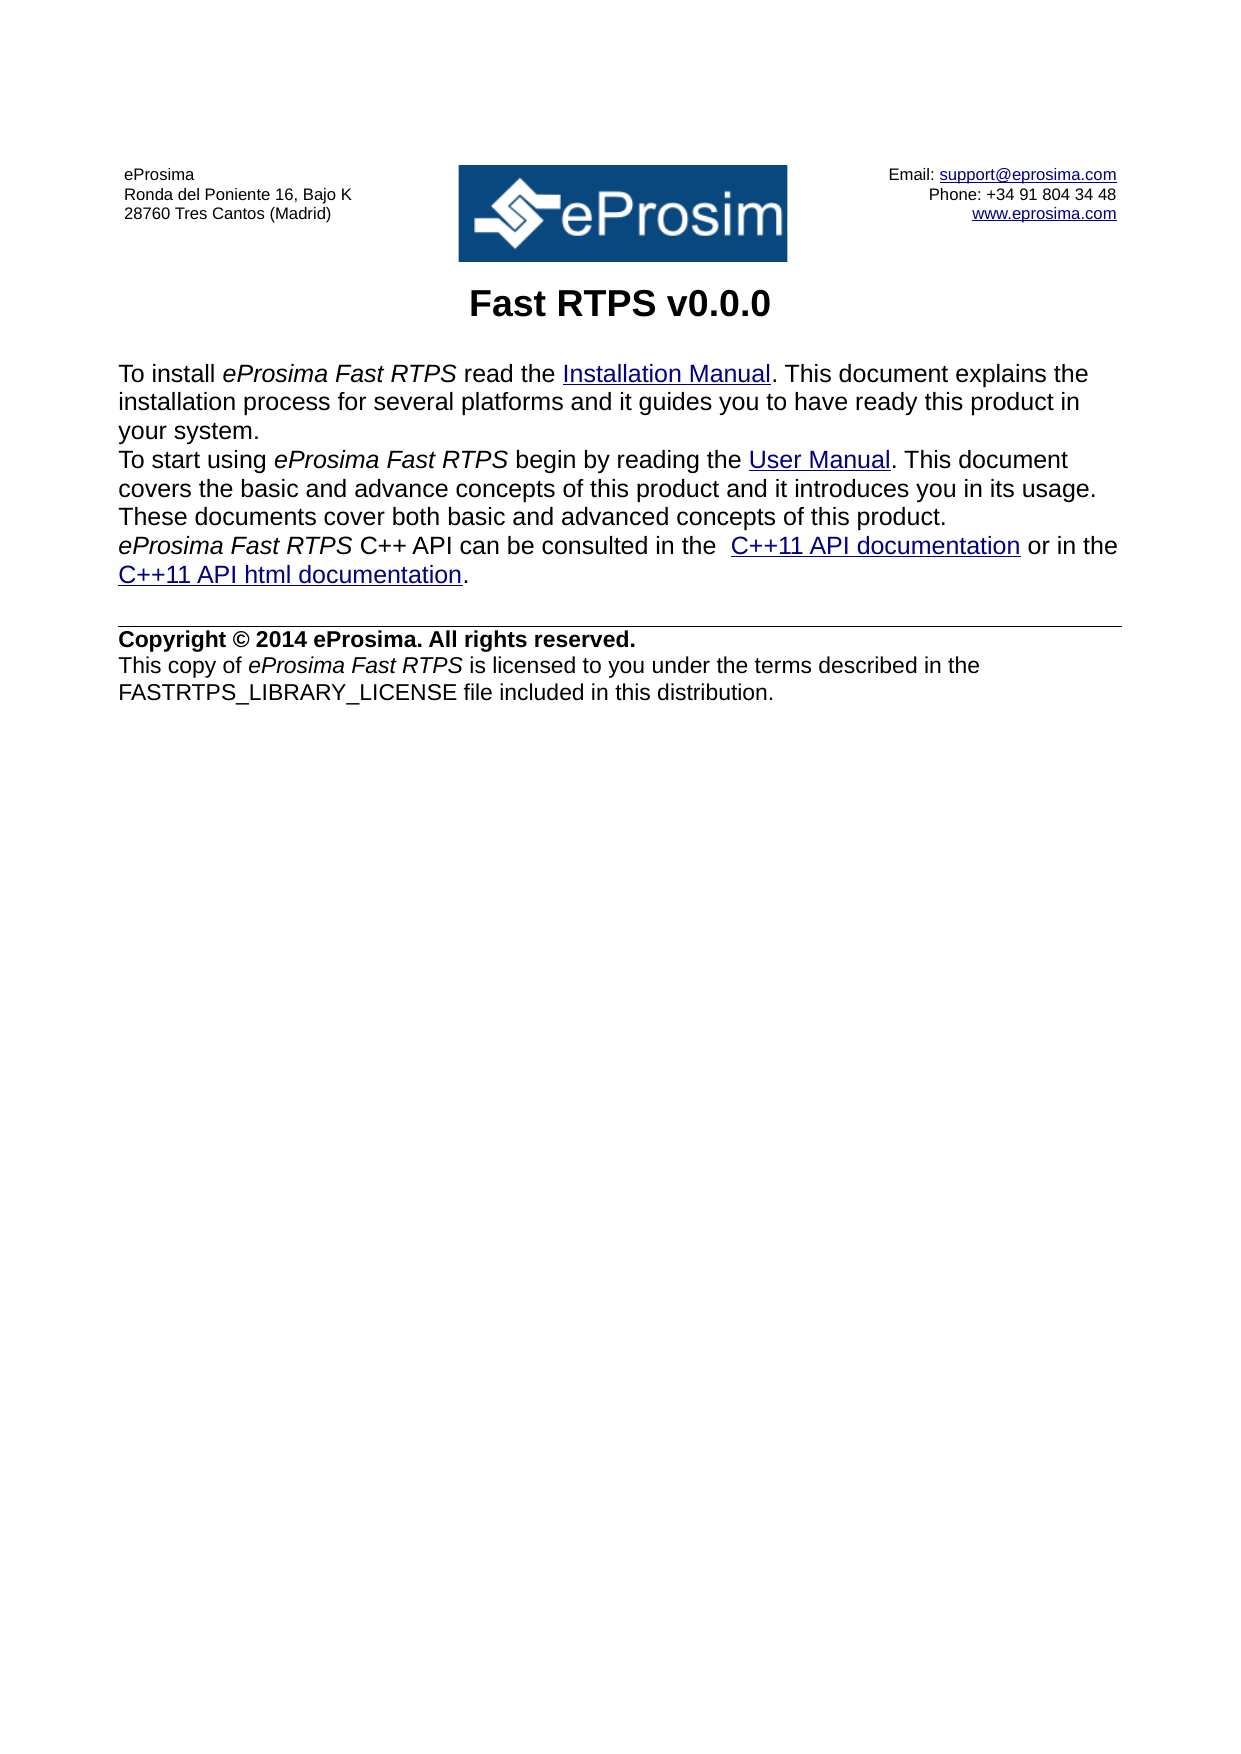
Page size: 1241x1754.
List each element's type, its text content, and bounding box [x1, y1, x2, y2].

text Copyright © 2014 eProsima. All rights reserved. [118, 627, 1122, 652]
table_header Email: support@eprosima.com Phone: +34 91 804 34 48 www.eprosima.com [788, 159, 1122, 330]
text eProsima Fast RTPS C++ API can be consulted in the C++11 API documentation or in the C++11 API html documentation. [118, 531, 1122, 588]
text This copy of eProsima Fast RTPS is licensed to you under the terms described in the FASTRTPS_LIBRARY_LICENSE file included in this distribution. [118, 652, 1122, 705]
table_header Fast RTPS v0.0.0 [453, 159, 787, 330]
text To start using eProsima Fast RTPS begin by reading the User Manual. This document covers the basic and advance concepts of this product and it introduces you in its usage. These documents cover both basic and advanced concepts of this product. [118, 445, 1122, 531]
text To install eProsima Fast RTPS read the Installation Manual. This document explains the installation process for several platforms and it guides you to have ready this product in your system. [118, 358, 1122, 445]
picture [458, 165, 788, 262]
table_header eProsima Ronda del Poniente 16, Bajo K 28760 Tres Cantos (Madrid) [118, 159, 453, 330]
